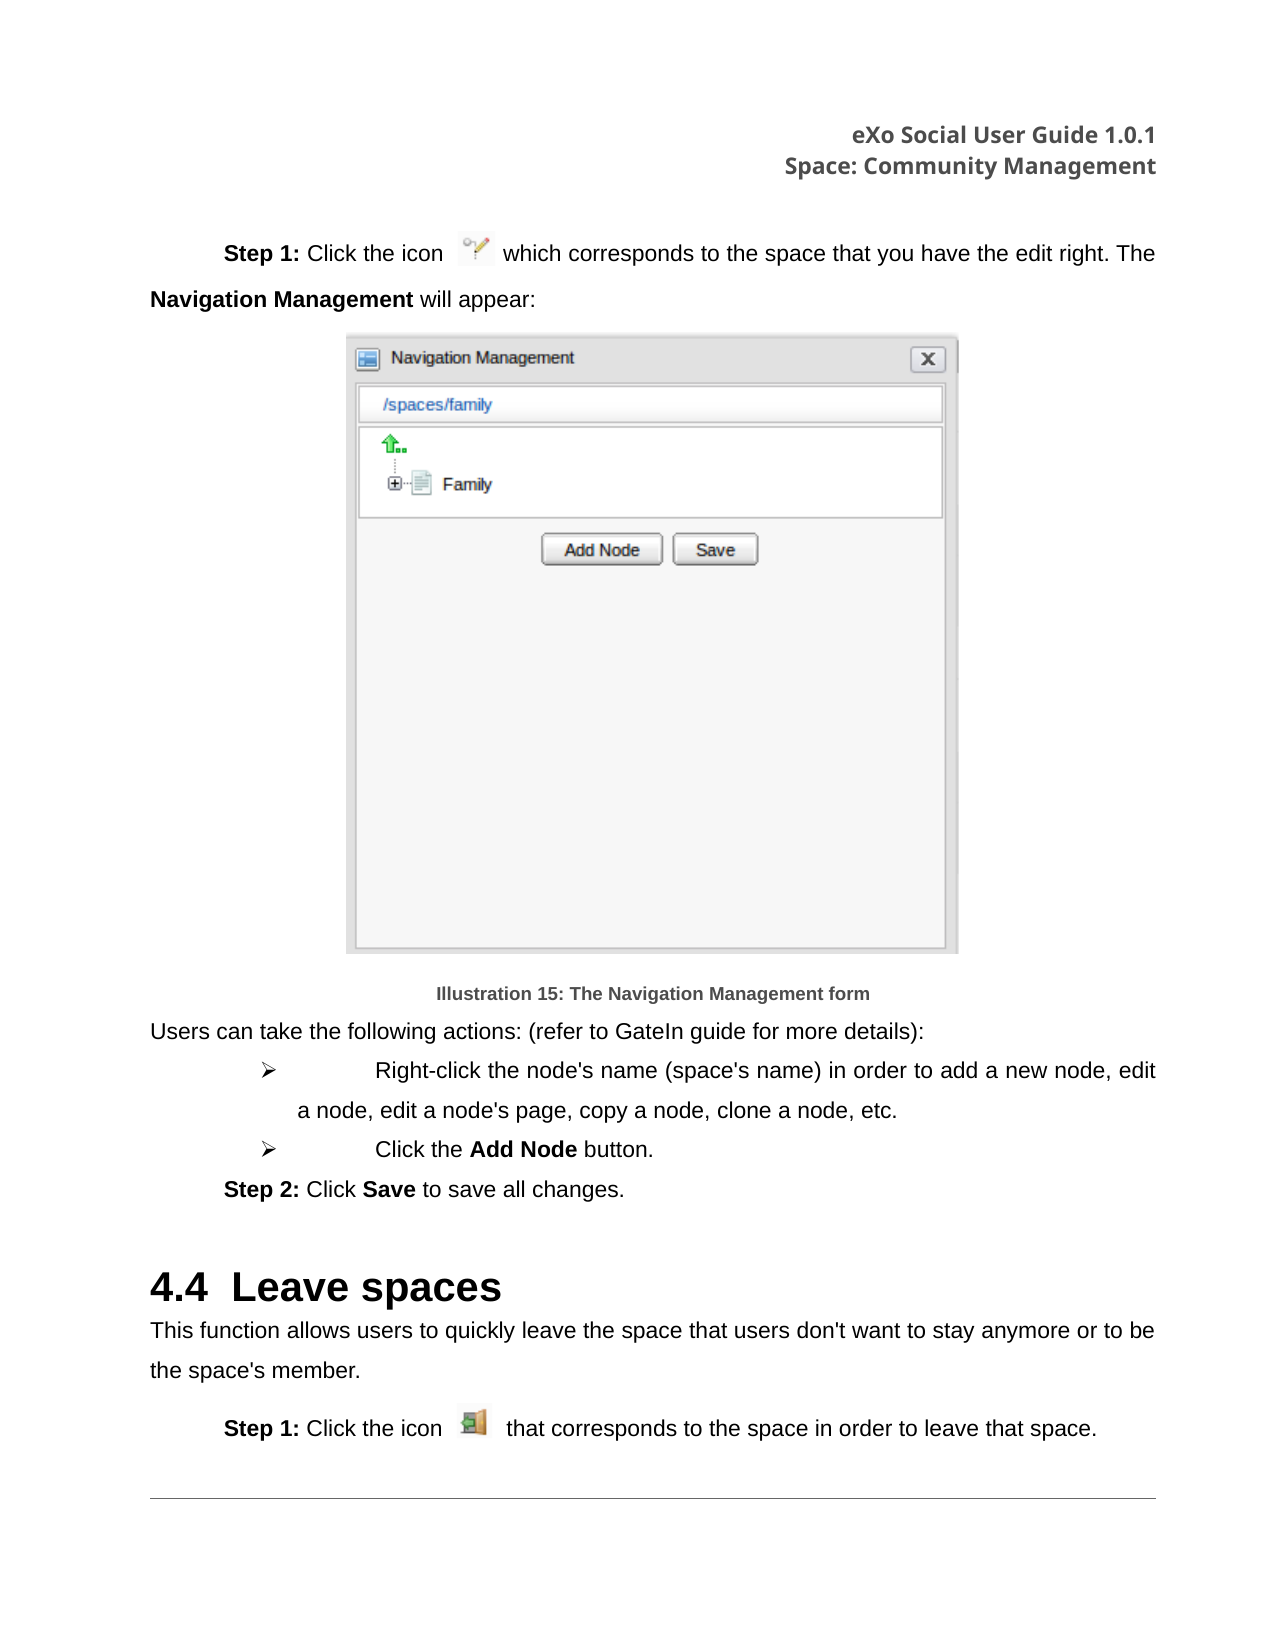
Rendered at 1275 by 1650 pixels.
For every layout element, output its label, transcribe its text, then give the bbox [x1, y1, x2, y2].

list Click the Add Node button. [259, 1136, 1156, 1162]
list Right-click the node's name (space's name) in order to add a new node, edit a node, edit a node's page, copy a node, clone a node, etc. [259, 1057, 1156, 1123]
list Step 2: Click Save to save all changes. [223, 1176, 1156, 1202]
picture [346, 332, 959, 954]
picture [456, 1403, 493, 1440]
list Users can take the following actions: (refer to GateIn guide for more details): [112, 326, 1156, 1044]
picture [457, 231, 496, 266]
text This function allows users to quickly leave the space that users don't want to stay anymore or to be the space's member. [150, 1317, 1156, 1383]
list Illustration 15: The Navigation Management form [346, 401, 960, 1004]
text Step 1: Click the icon that corresponds to the space in order to leave that space. [150, 1396, 1156, 1447]
text Step 1: Click the icon which corresponds to the space that you have the edit right. The Navigation Management will appear: [150, 223, 1156, 312]
subtitle Leave spaces [150, 1262, 1156, 1310]
